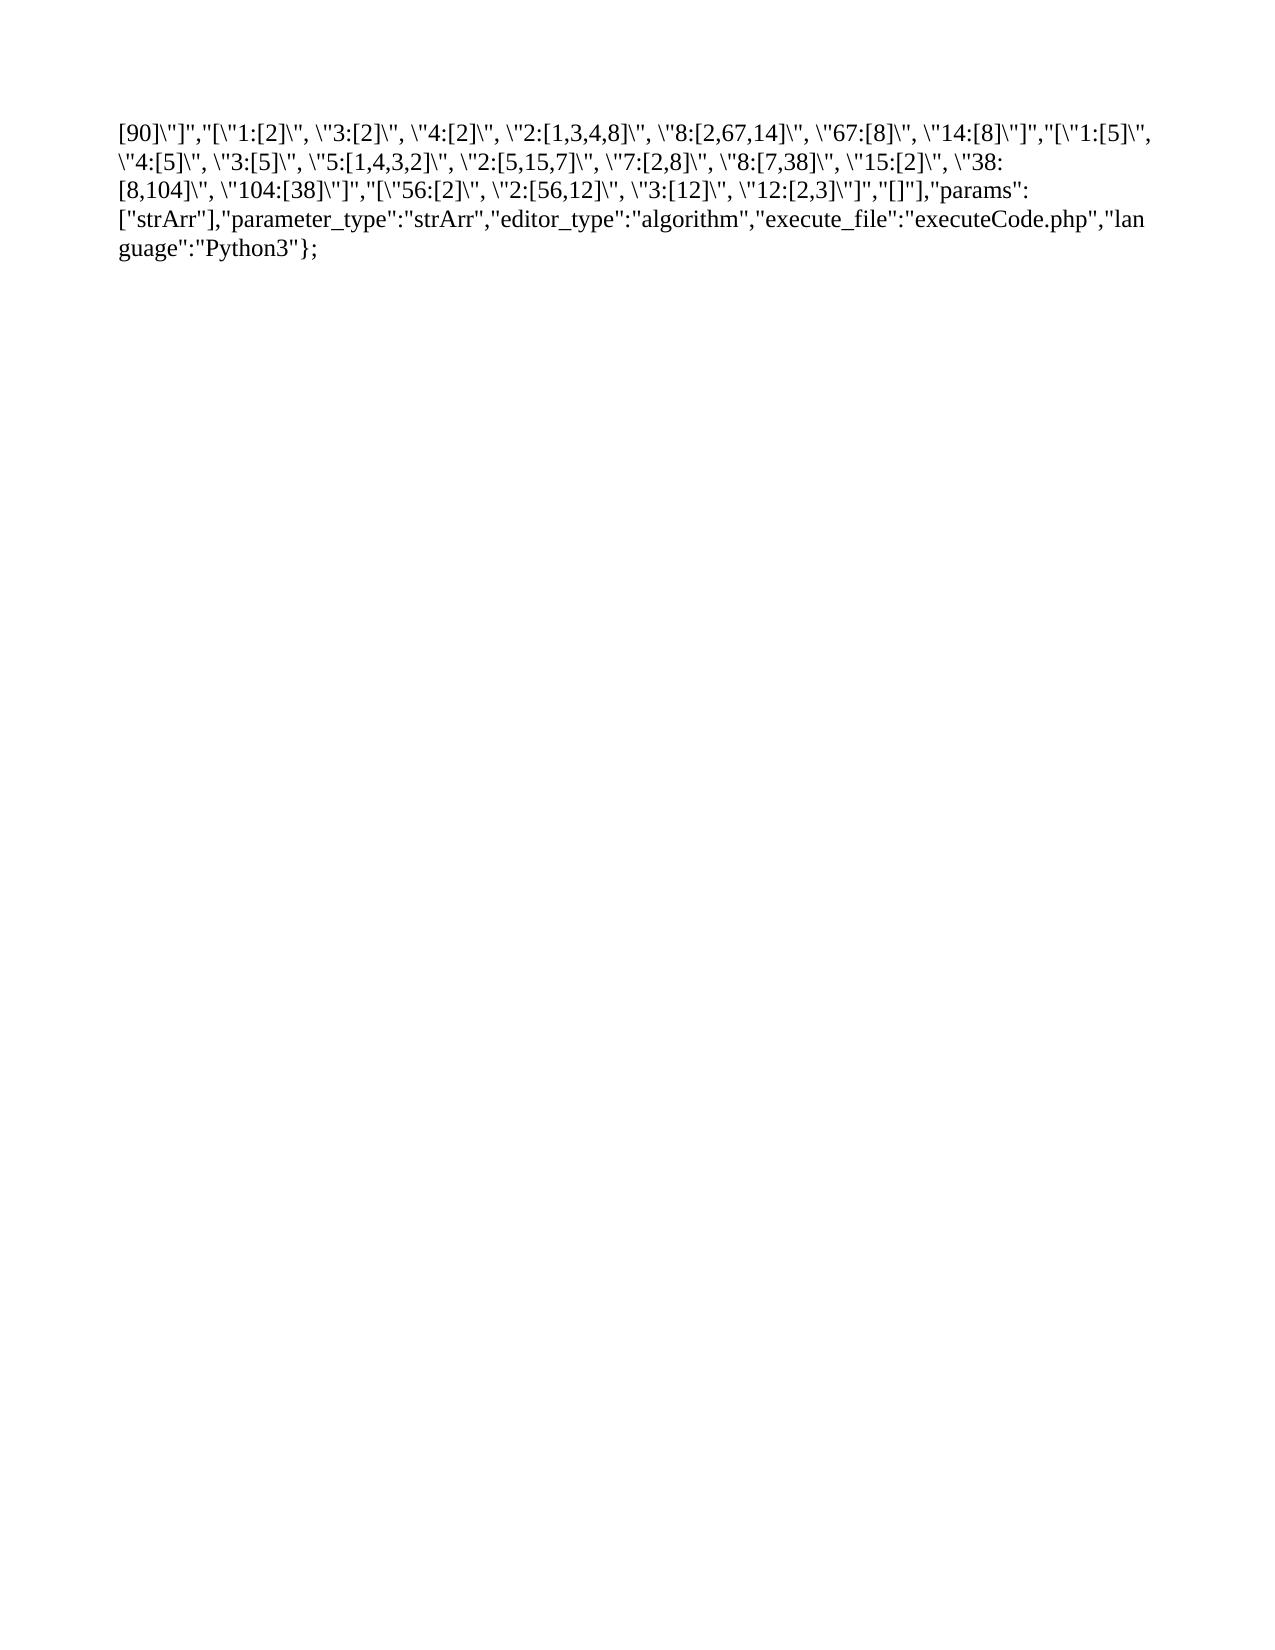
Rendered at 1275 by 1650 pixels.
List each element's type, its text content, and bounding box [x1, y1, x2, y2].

text [90]\"]","[\"1:[2]\", \"3:[2]\", \"4:[2]\", \"2:[1,3,4,8]\", \"8:[2,67,14]\", \"67:[8]\", \"14:[8]\"]","[\"1:[5]\", \"4:[5]\", \"3:[5]\", \"5:[1,4,3,2]\", \"2:[5,15,7]\", \"7:[2,8]\", \"8:[7,38]\", \"15:[2]\", \"38:[8,104]\", \"104:[38]\"]","[\"56:[2]\", \"2:[56,12]\", \"3:[12]\", \"12:[2,3]\"]","[]"],"params":["strArr"],"parameter_type":"strArr","editor_type":"algorithm","execute_file":"executeCode.php","language":"Python3"}; [118, 118, 1157, 262]
